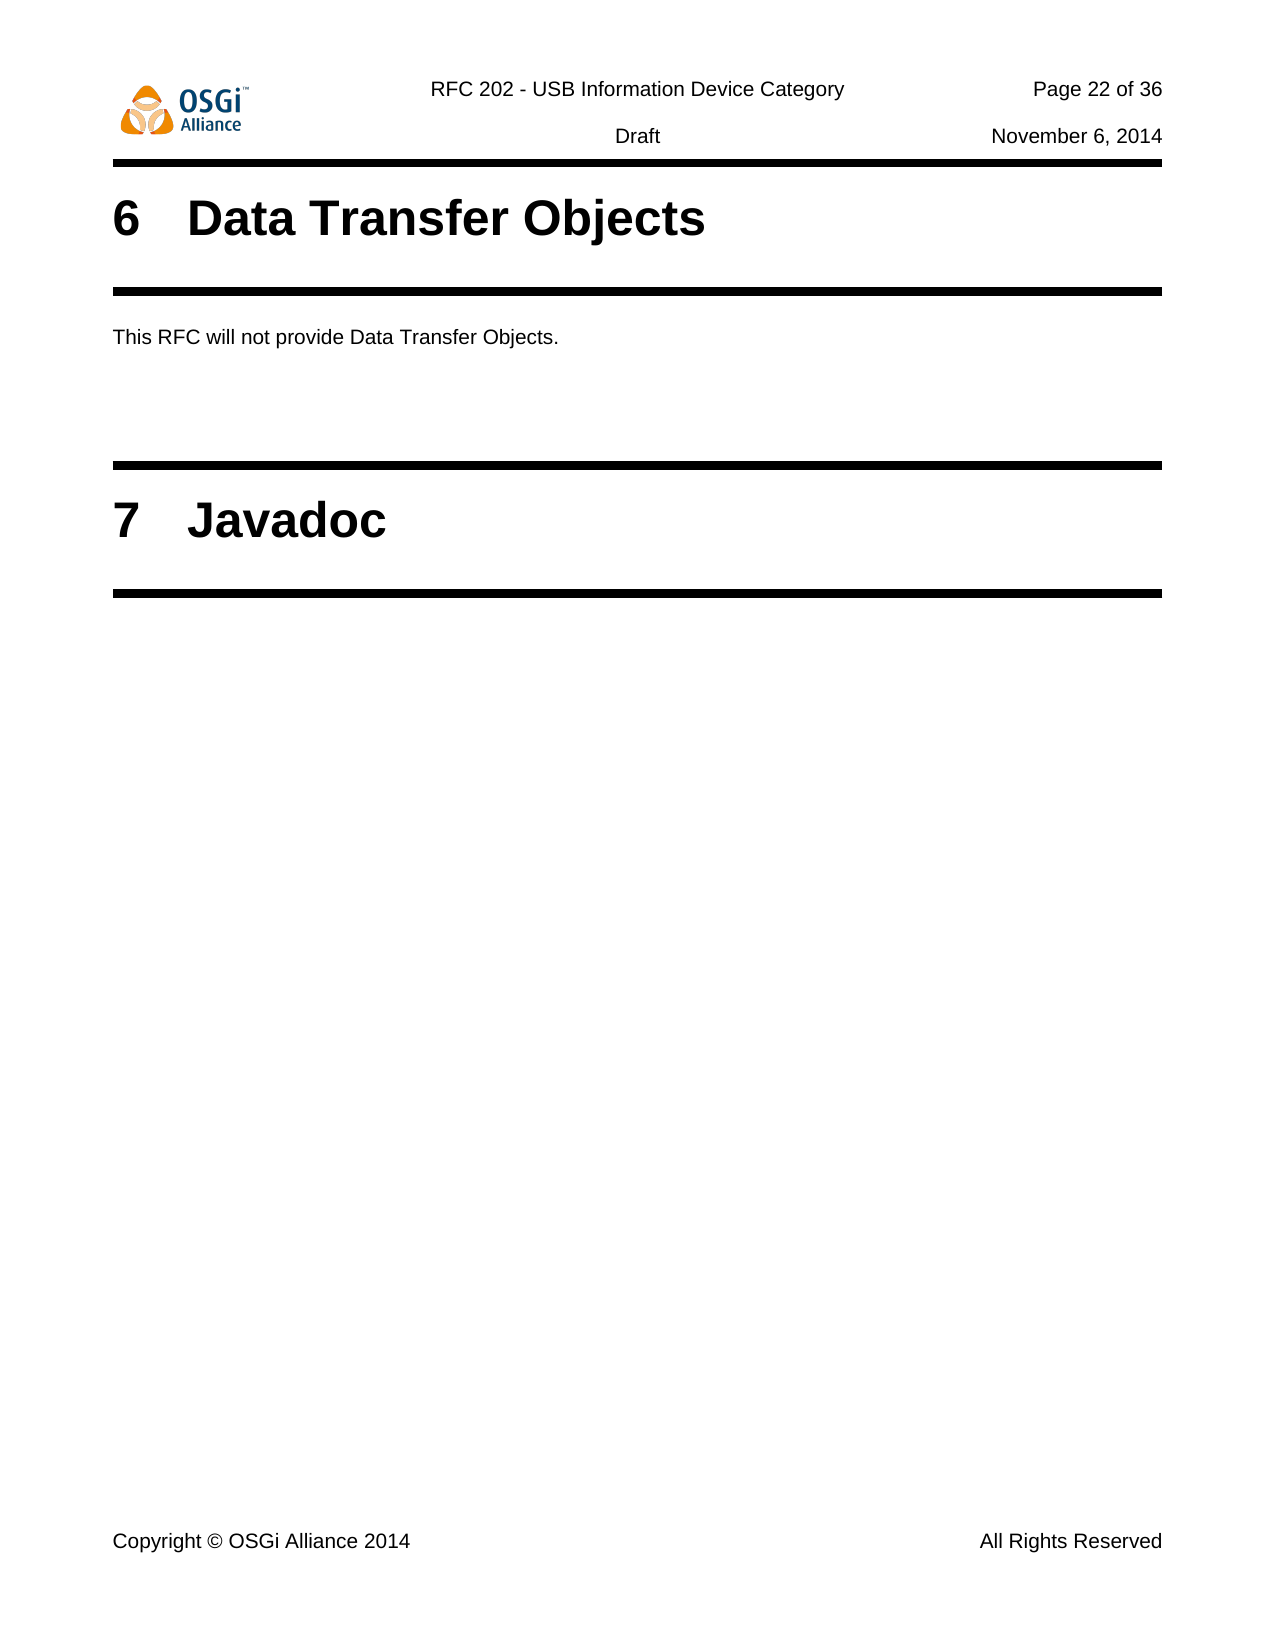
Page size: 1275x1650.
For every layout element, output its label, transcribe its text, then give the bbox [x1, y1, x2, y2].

subtitle Data Transfer Objects [112, 160, 1162, 296]
subtitle Javadoc [112, 462, 1162, 598]
picture [113, 78, 257, 142]
text This RFC will not provide Data Transfer Objects. [112, 325, 1162, 349]
